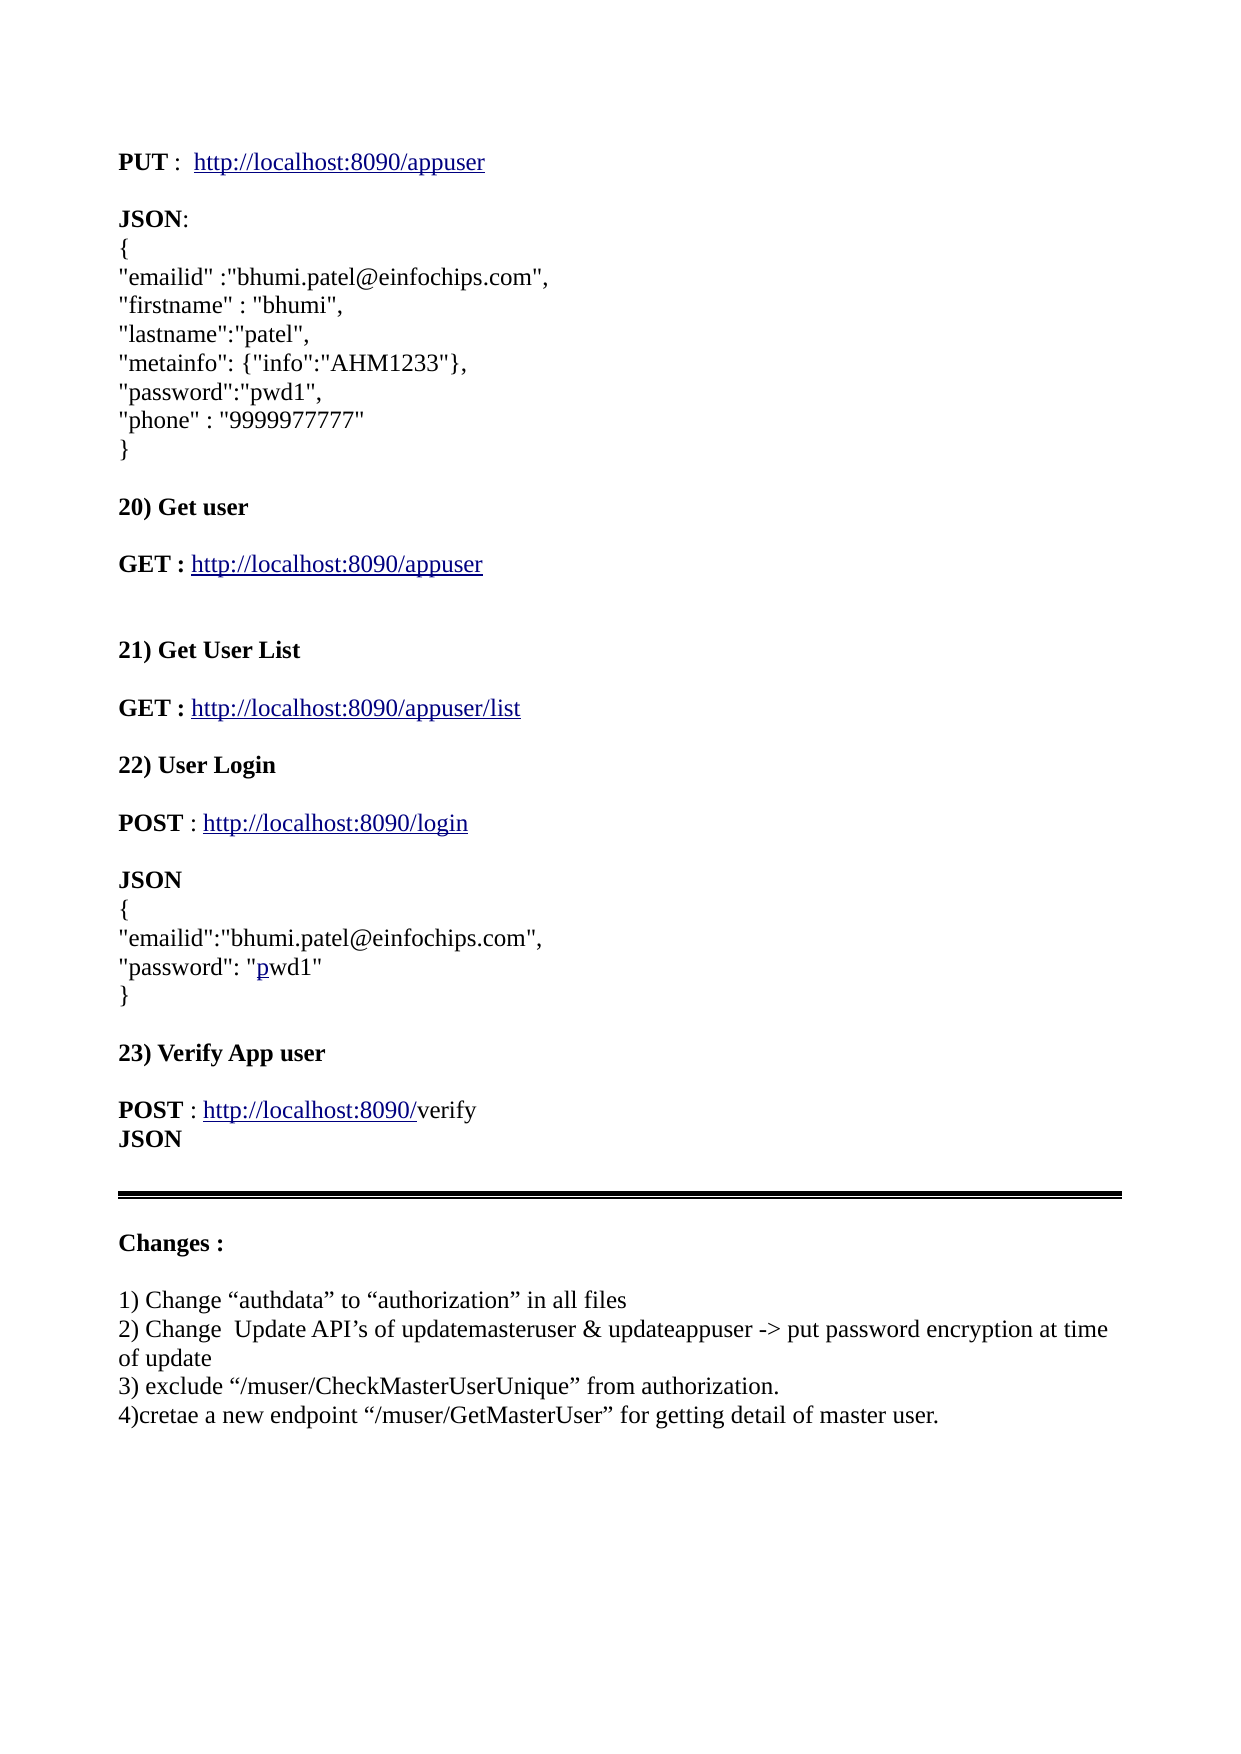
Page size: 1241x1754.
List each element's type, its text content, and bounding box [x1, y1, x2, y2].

text JSON [118, 1124, 1122, 1153]
text 4)cretae a new endpoint “/muser/GetMasterUser” for getting detail of master user. [118, 1400, 1122, 1429]
text POST : http://localhost:8090/login [118, 808, 1122, 837]
text 1) Change “authdata” to “authorization” in all files [118, 1285, 1122, 1314]
text "lastname":"patel", [118, 319, 1122, 348]
text { [118, 894, 1122, 923]
text 21) Get User List [118, 636, 1122, 664]
text 23) Verify App user [118, 1038, 1122, 1067]
text POST : http://localhost:8090/verify [118, 1096, 1122, 1124]
text JSON: [118, 204, 1122, 233]
text "phone" : "9999977777" [118, 406, 1122, 434]
text JSON [118, 866, 1122, 894]
text GET : http://localhost:8090/appuser [118, 549, 1122, 578]
text } [118, 434, 1122, 463]
text 3) exclude “/muser/CheckMasterUserUnique” from authorization. [118, 1371, 1122, 1400]
text "metainfo": {"info":"AHM1233"}, [118, 348, 1122, 377]
text } [118, 981, 1122, 1009]
text "firstname" : "bhumi", [118, 291, 1122, 319]
text 20) Get user [118, 492, 1122, 521]
text 2) Change Update API’s of updatemasteruser & updateappuser -> put password encryption at time of update [118, 1314, 1122, 1371]
text 22) User Login [118, 751, 1122, 779]
text { [118, 233, 1122, 262]
text Changes : [118, 1228, 1122, 1256]
text PUT : http://localhost:8090/appuser [118, 147, 1122, 176]
text "emailid" :"bhumi.patel@einfochips.com", [118, 262, 1122, 291]
text "password":"pwd1", [118, 377, 1122, 406]
text GET : http://localhost:8090/appuser/list [118, 693, 1122, 722]
text "emailid":"bhumi.patel@einfochips.com", [118, 923, 1122, 952]
text "password": "pwd1" [118, 952, 1122, 981]
